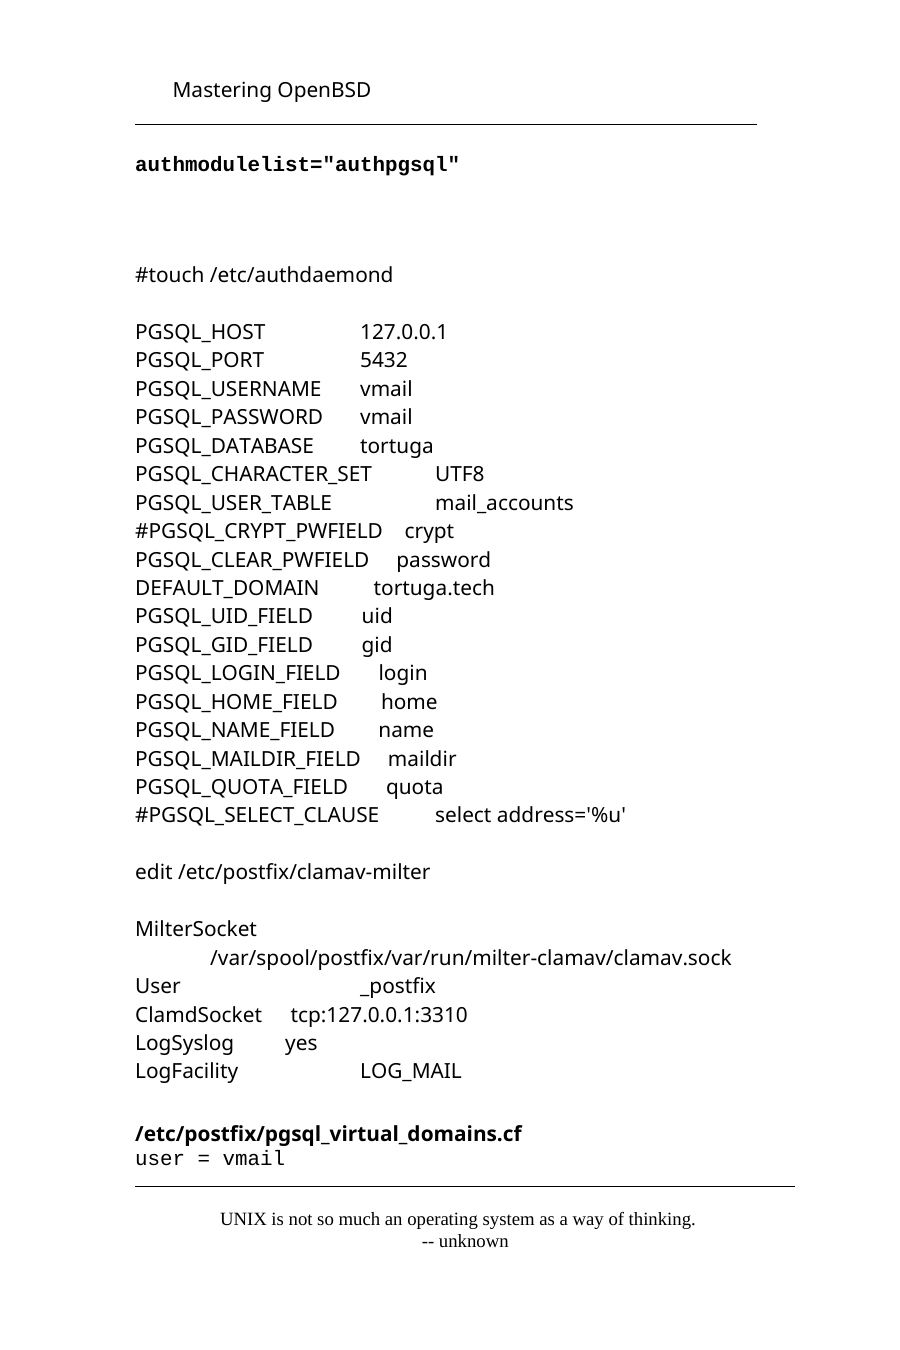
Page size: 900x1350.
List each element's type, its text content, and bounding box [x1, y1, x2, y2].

text ClamdSocket tcp:127.0.0.1:3310 [135, 1000, 795, 1028]
text #PGSQL_CRYPT_PWFIELD crypt [135, 516, 795, 545]
text PGSQL_USERNAME vmail [135, 374, 795, 402]
text DEFAULT_DOMAIN tortuga.tech [135, 573, 795, 602]
text PGSQL_CHARACTER_SET UTF8 [135, 459, 795, 488]
text PGSQL_HOST 127.0.0.1 [135, 317, 795, 346]
text PGSQL_PORT 5432 [135, 346, 795, 374]
text PGSQL_HOME_FIELD home [135, 687, 795, 715]
text PGSQL_DATABASE tortuga [135, 431, 795, 459]
text MilterSocket /var/spool/postfix/var/run/milter-clamav/clamav.sock [135, 914, 795, 971]
text #touch /etc/authdaemond [135, 260, 795, 289]
text edit /etc/postfix/clamav-milter [135, 857, 795, 886]
text PGSQL_NAME_FIELD name [135, 715, 795, 744]
text /etc/postfix/pgsql_virtual_domains.cf [135, 1119, 795, 1147]
text User _postfix [135, 971, 795, 1000]
text PGSQL_UID_FIELD uid [135, 602, 795, 630]
text PGSQL_CLEAR_PWFIELD password [135, 545, 795, 573]
text PGSQL_QUOTA_FIELD quota [135, 772, 795, 801]
text PGSQL_GID_FIELD gid [135, 630, 795, 658]
text LogFacility LOG_MAIL [135, 1057, 795, 1085]
text PGSQL_PASSWORD vmail [135, 402, 795, 431]
text PGSQL_USER_TABLE mail_accounts [135, 488, 795, 516]
text PGSQL_MAILDIR_FIELD maildir [135, 744, 795, 772]
text user = vmail [135, 1147, 795, 1171]
text #PGSQL_SELECT_CLAUSE select address='%u' [135, 801, 795, 829]
text LogSyslog yes [135, 1028, 795, 1057]
text PGSQL_LOGIN_FIELD login [135, 658, 795, 687]
text authmodulelist="authpgsql" [135, 154, 795, 178]
